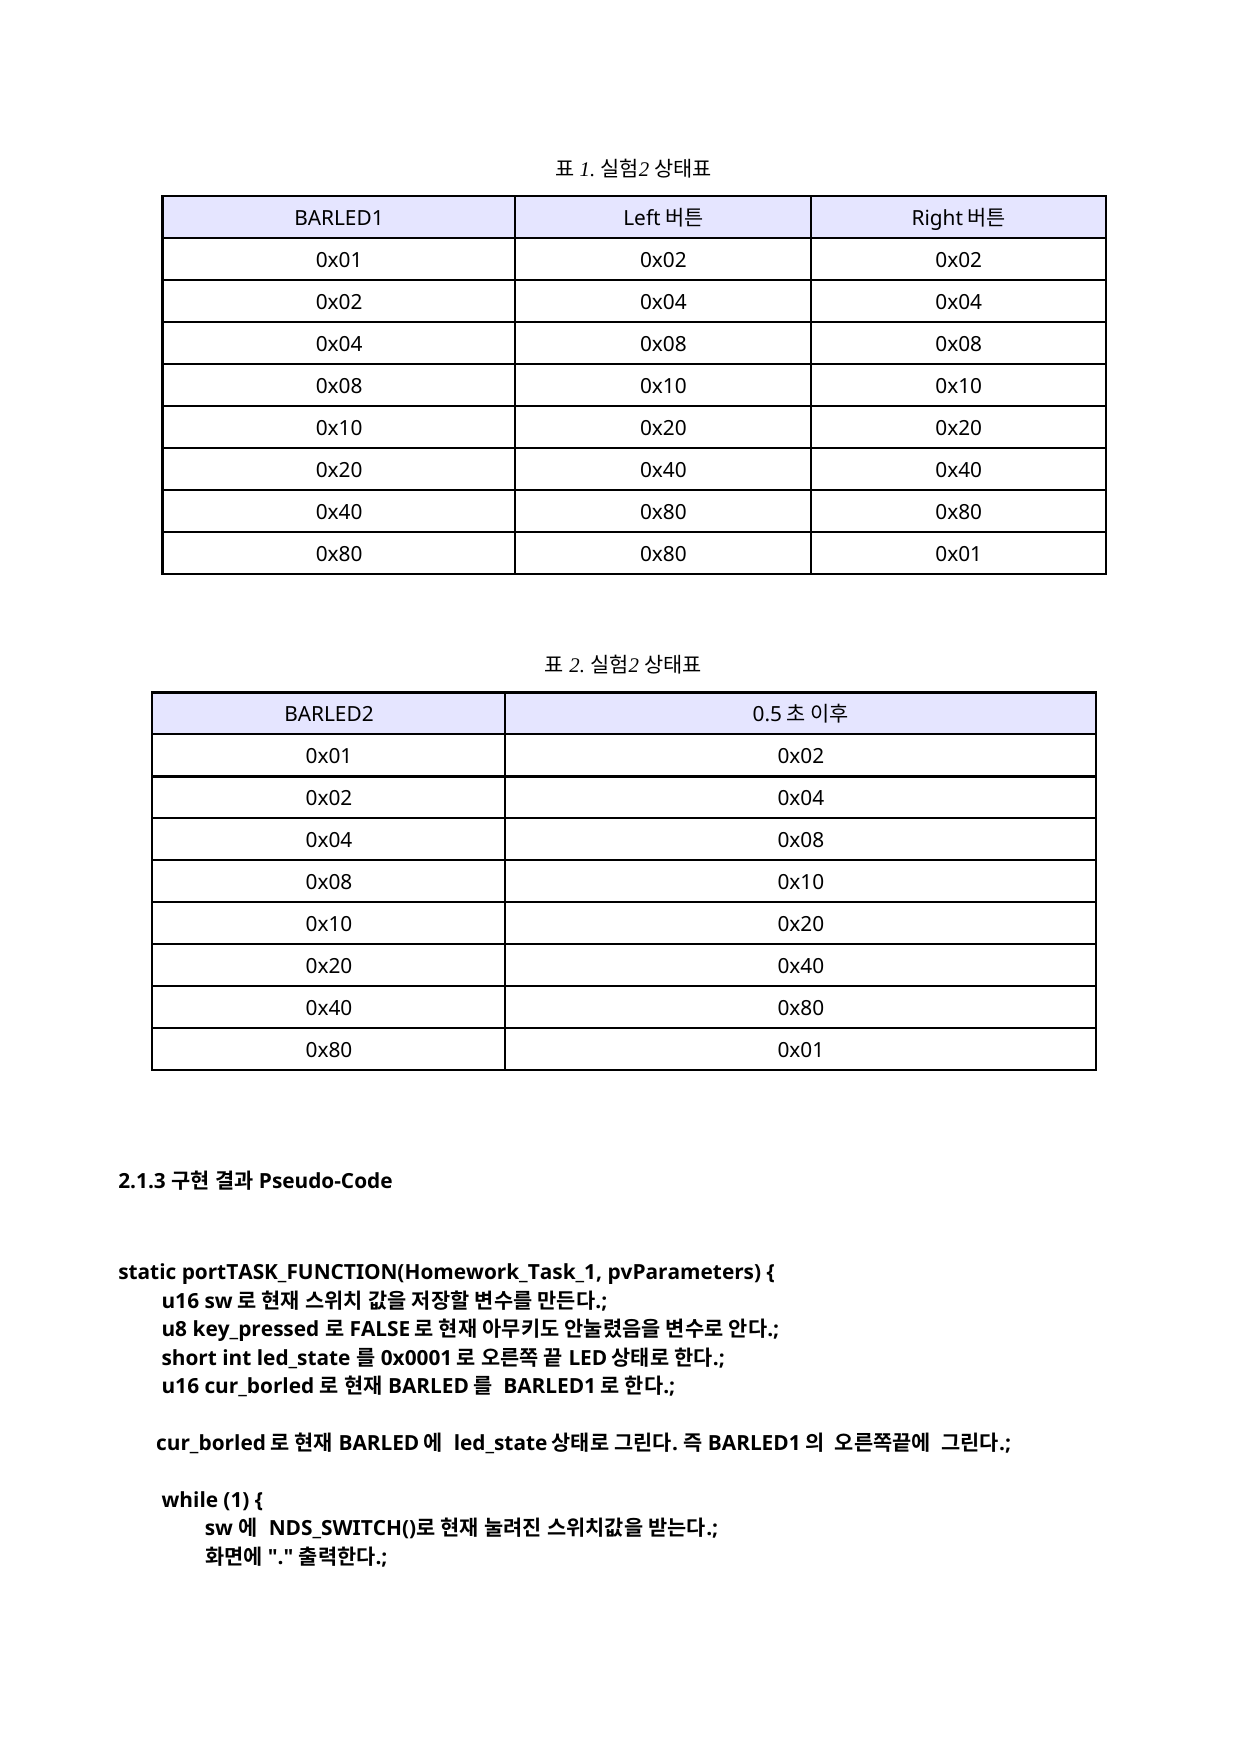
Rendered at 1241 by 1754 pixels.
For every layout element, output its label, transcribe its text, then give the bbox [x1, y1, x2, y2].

table_cell 0x20 [153, 945, 504, 985]
table_header BARLED2 [153, 694, 504, 733]
table_cell 0x80 [516, 491, 810, 531]
table_header Right버튼 [812, 197, 1105, 237]
table_header BARLED1 [164, 197, 514, 237]
text while (1) { [118, 1485, 1122, 1513]
table_cell 0x02 [506, 735, 1095, 775]
table_cell 0x01 [164, 239, 514, 279]
table_cell 0x20 [516, 407, 810, 447]
text sw 에 NDS_SWITCH()로 현재 눌려진 스위치값을 받는다.; [118, 1513, 1122, 1542]
table_cell 0x08 [153, 861, 504, 901]
text static portTASK_FUNCTION(Homework_Task_1, pvParameters) { [118, 1257, 1122, 1286]
table_cell 0x04 [153, 819, 504, 859]
text u16 sw로 현재 스위치 값을 저장할 변수를 만든다.; [118, 1286, 1122, 1314]
table_cell 0x10 [506, 861, 1095, 901]
table_header Left버튼 [516, 197, 810, 237]
table_cell 0x01 [812, 533, 1105, 573]
table_cell 0x80 [153, 1029, 504, 1069]
text short int led_state 를 0x0001로 오른쪽 끝 LED상태로 한다.; [118, 1343, 1122, 1371]
table_cell 0x40 [153, 987, 504, 1027]
text cur_borled로 현재 BARLED에 led_state상태로 그린다. 즉 BARLED1의 오른쪽끝에 그린다.; [118, 1428, 1122, 1456]
table_cell 0x02 [812, 239, 1105, 279]
table_cell 0x80 [164, 533, 514, 573]
text 2.1.3 구현 결과 Pseudo-Code [118, 1167, 1122, 1195]
table_cell 0x40 [516, 449, 810, 489]
text u16 cur_borled 로 현재 BARLED를 BARLED1로 한다.; [118, 1371, 1122, 1399]
table_cell 0x10 [516, 365, 810, 405]
table_cell 0x20 [812, 407, 1105, 447]
table_cell 0x80 [506, 987, 1095, 1027]
table_header 0.5초 이후 [506, 694, 1095, 733]
table_cell 0x40 [812, 449, 1105, 489]
table_cell 0x20 [164, 449, 514, 489]
table_cell 0x04 [812, 281, 1105, 321]
table_cell 0x01 [153, 735, 504, 775]
text 표 2. 실험2 상태표 [152, 650, 1096, 679]
table_cell 0x40 [164, 491, 514, 531]
table_cell 0x08 [812, 323, 1105, 363]
table_cell 0x80 [516, 533, 810, 573]
table_cell 0x02 [153, 778, 504, 817]
table_cell 0x10 [164, 407, 514, 447]
table_cell 0x02 [516, 239, 810, 279]
table_cell 0x01 [506, 1029, 1095, 1069]
table_cell 0x04 [164, 323, 514, 363]
table_cell 0x10 [812, 365, 1105, 405]
table_cell 0x04 [506, 778, 1095, 817]
table_cell 0x80 [812, 491, 1105, 531]
text 표 1. 실험2 상태표 [162, 154, 1106, 183]
table_cell 0x08 [516, 323, 810, 363]
table_cell 0x10 [153, 903, 504, 943]
table_cell 0x20 [506, 903, 1095, 943]
table_cell 0x04 [516, 281, 810, 321]
table_cell 0x08 [164, 365, 514, 405]
text 화면에 "." 출력한다.; [118, 1542, 1122, 1570]
table_cell 0x08 [506, 819, 1095, 859]
text u8 key_pressed 로 FALSE로 현재 아무키도 안눌렸음을 변수로 안다.; [118, 1314, 1122, 1343]
table_cell 0x40 [506, 945, 1095, 985]
table_cell 0x02 [164, 281, 514, 321]
